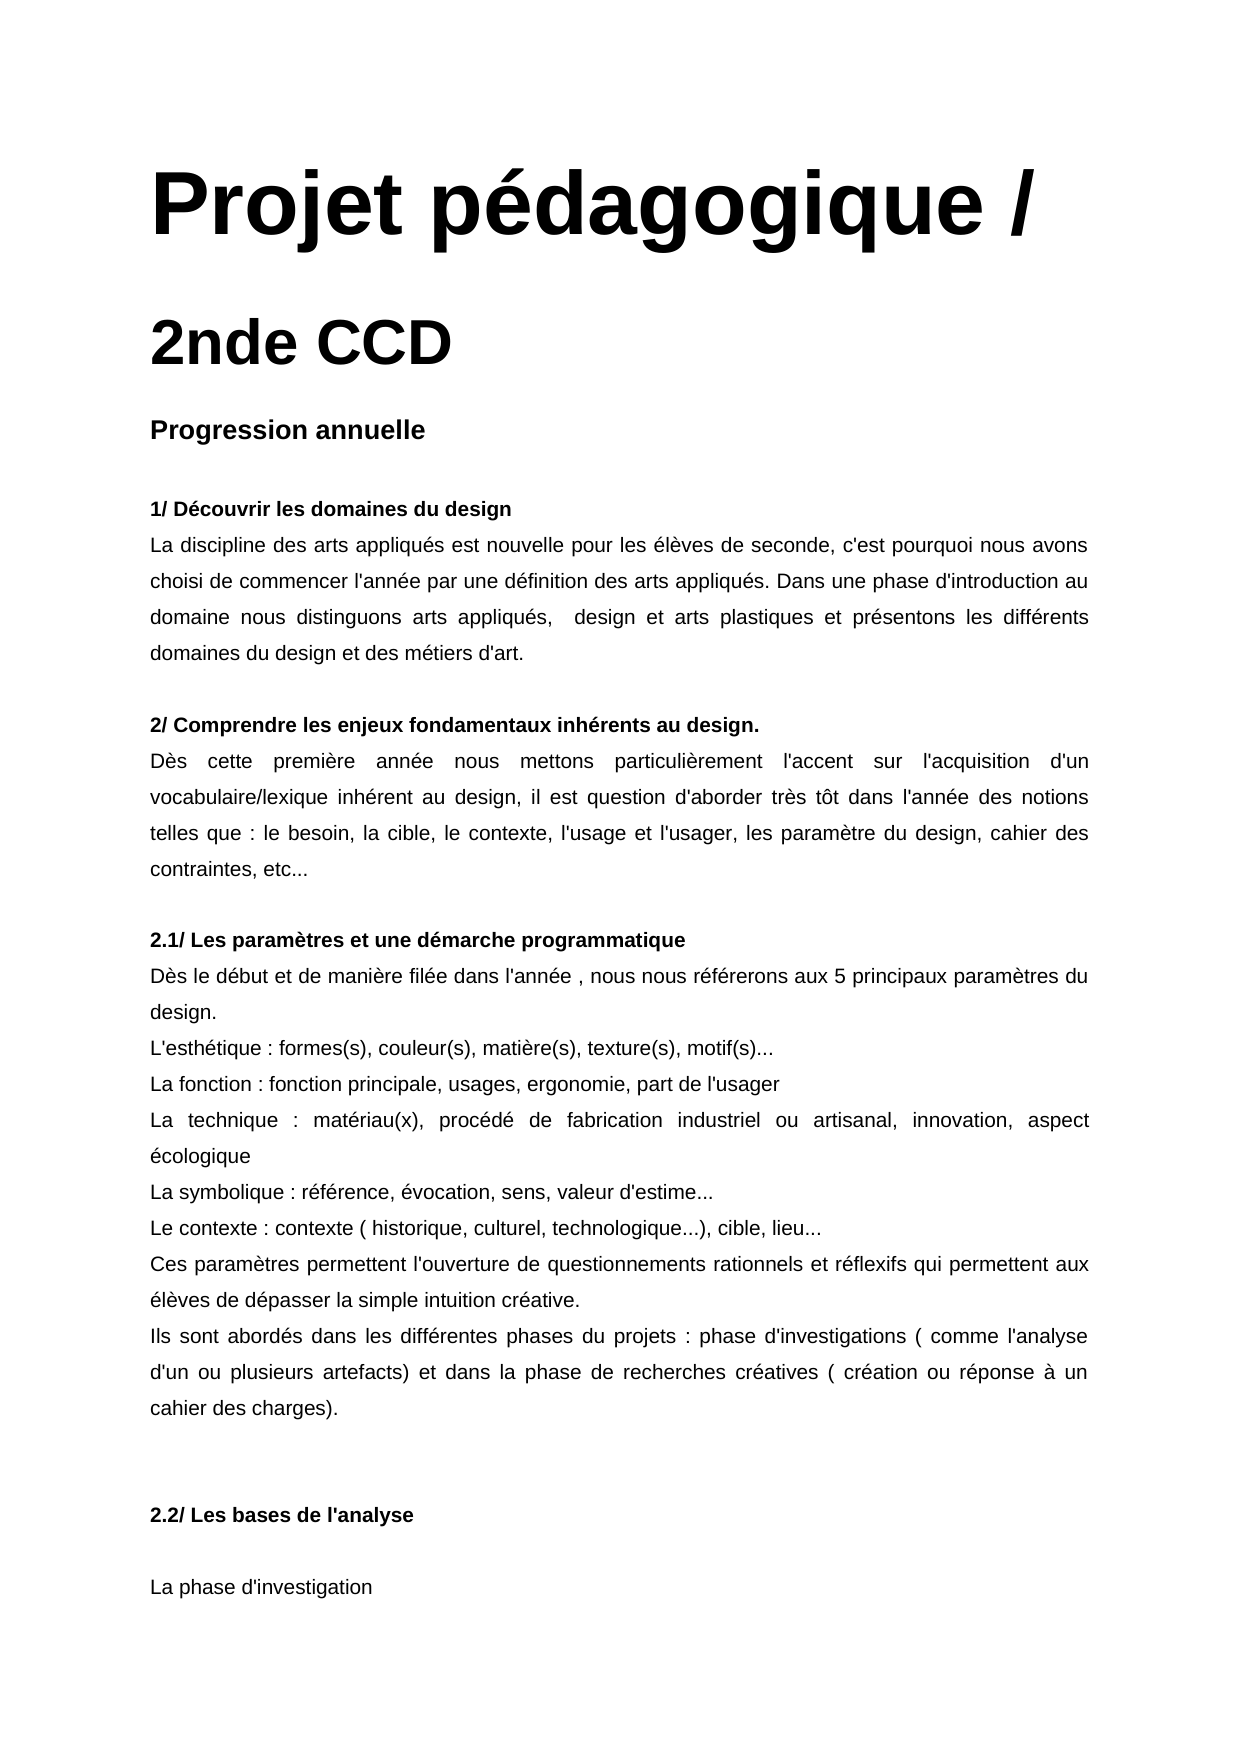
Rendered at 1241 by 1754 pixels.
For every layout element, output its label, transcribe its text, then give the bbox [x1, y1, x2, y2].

text La technique : matériau(x), procédé de fabrication industriel ou artisanal, innovation, aspect écologique [150, 1108, 1090, 1168]
text Dès le début et de manière filée dans l'année , nous nous référerons aux 5 principaux paramètres du design. [150, 964, 1090, 1024]
text 2nde CCD [150, 304, 1090, 378]
text L'esthétique : formes(s), couleur(s), matière(s), texture(s), motif(s)... [150, 1036, 1090, 1060]
text 2/ Comprendre les enjeux fondamentaux inhérents au design. [150, 713, 1090, 737]
text Le contexte : contexte ( historique, culturel, technologique...), cible, lieu... [150, 1216, 1090, 1240]
text Progression annuelle [150, 414, 1090, 445]
text 2.2/ Les bases de l'analyse [150, 1503, 1090, 1527]
text La symbolique : référence, évocation, sens, valeur d'estime... [150, 1180, 1090, 1204]
text 1/ Découvrir les domaines du design [150, 497, 1090, 521]
text Ces paramètres permettent l'ouverture de questionnements rationnels et réflexifs qui permettent aux élèves de dépasser la simple intuition créative. [150, 1252, 1090, 1312]
text Ils sont abordés dans les différentes phases du projets : phase d'investigations ( comme l'analyse d'un ou plusieurs artefacts) et dans la phase de recherches créatives ( création ou réponse à un cahier des charges). [150, 1323, 1090, 1419]
text Dès cette première année nous mettons particulièrement l'accent sur l'acquisition d'un vocabulaire/lexique inhérent au design, il est question d'aborder très tôt dans l'année des notions telles que : le besoin, la cible, le contexte, l'usage et l'usager, les paramètre du design, cahier des contraintes, etc... [150, 748, 1090, 880]
text La discipline des arts appliqués est nouvelle pour les élèves de seconde, c'est pourquoi nous avons choisi de commencer l'année par une définition des arts appliqués. Dans une phase d'introduction au domaine nous distinguons arts appliqués, design et arts plastiques et présentons les différents domaines du design et des métiers d'art. [150, 533, 1090, 665]
text La fonction : fonction principale, usages, ergonomie, part de l'usager [150, 1072, 1090, 1096]
text Projet pédagogique / [150, 150, 1090, 253]
text La phase d'investigation [150, 1575, 1090, 1599]
text 2.1/ Les paramètres et une démarche programmatique [150, 928, 1090, 952]
